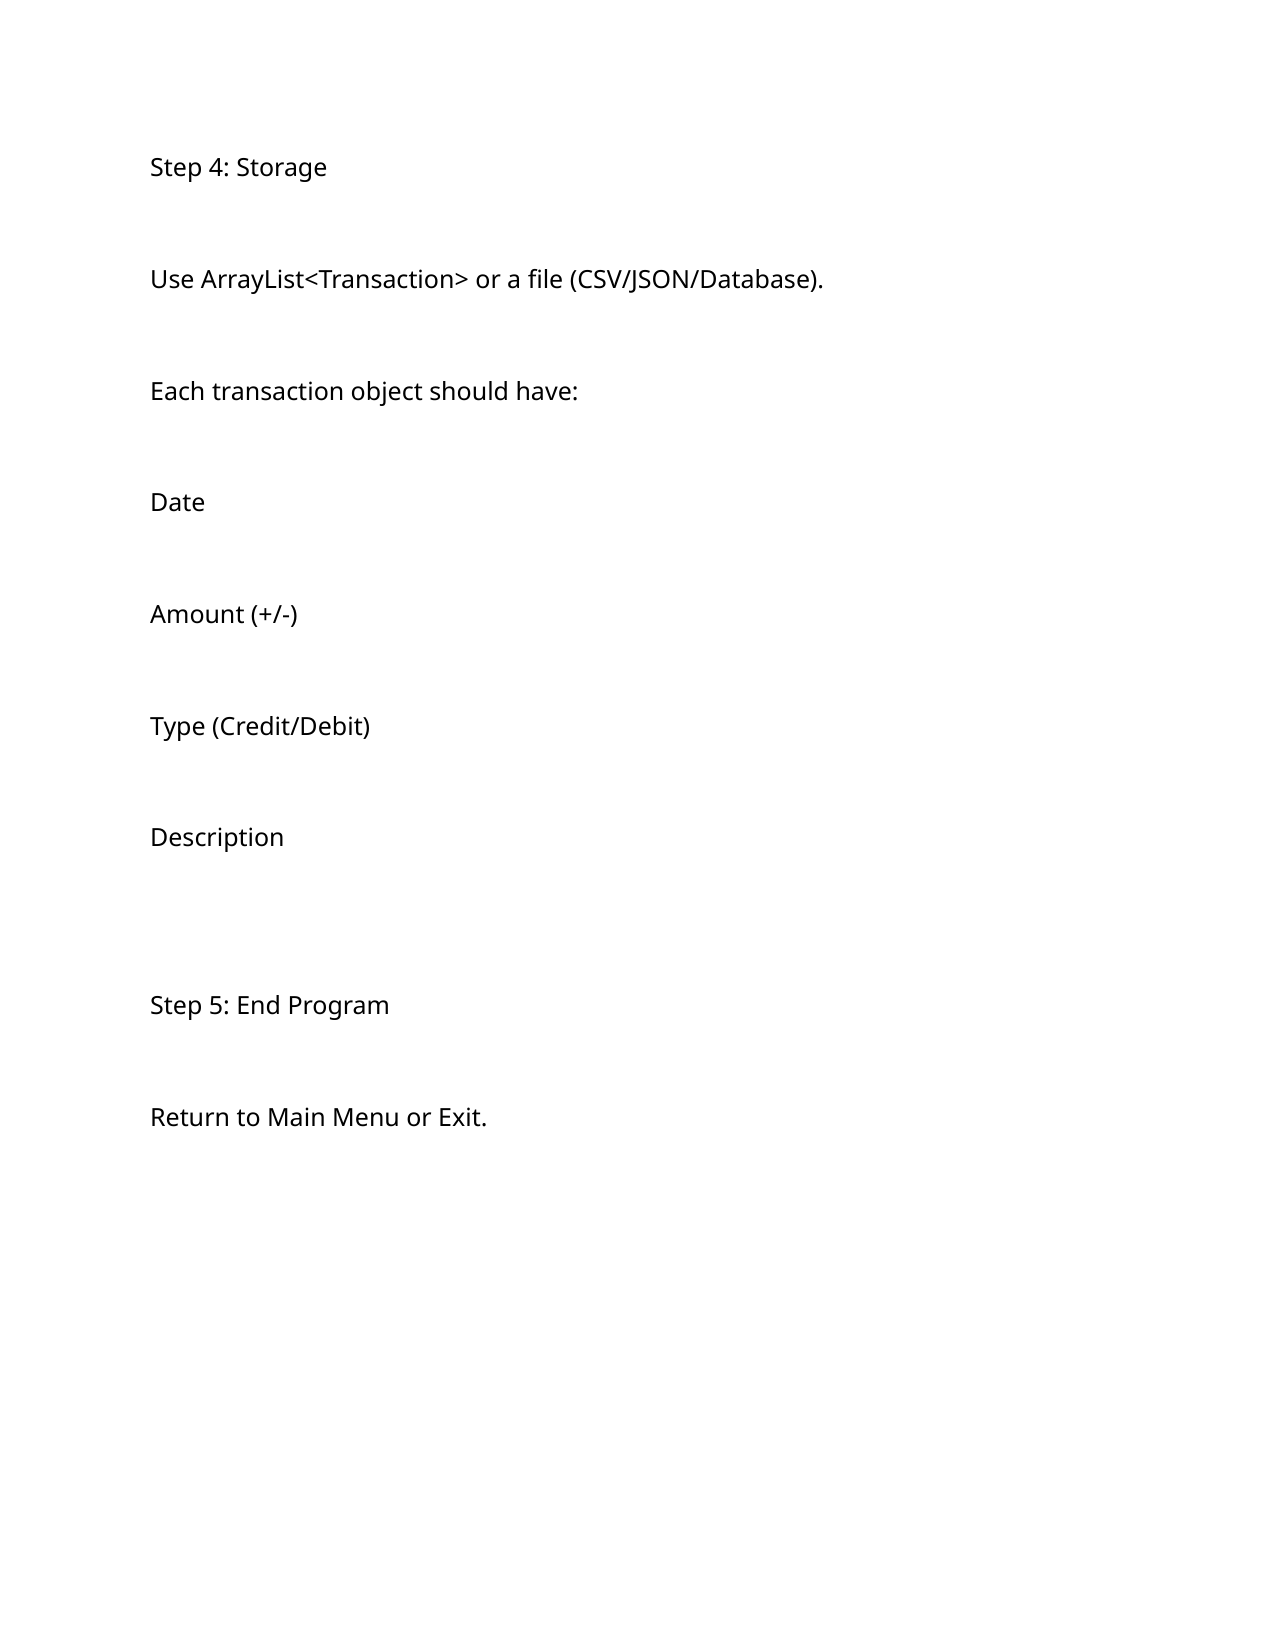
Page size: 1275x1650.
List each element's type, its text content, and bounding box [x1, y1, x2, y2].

text Date [150, 485, 1125, 519]
text Step 5: End Program [150, 987, 1125, 1022]
text Type (Credit/Debit) [150, 708, 1125, 742]
text Use ArrayList<Transaction> or a file (CSV/JSON/Database). [150, 262, 1125, 296]
text Description [150, 820, 1125, 854]
text Return to Main Menu or Exit. [150, 1099, 1125, 1133]
text Amount (+/-) [150, 597, 1125, 631]
text Each transaction object should have: [150, 373, 1125, 407]
text Step 4: Storage [150, 150, 1125, 184]
